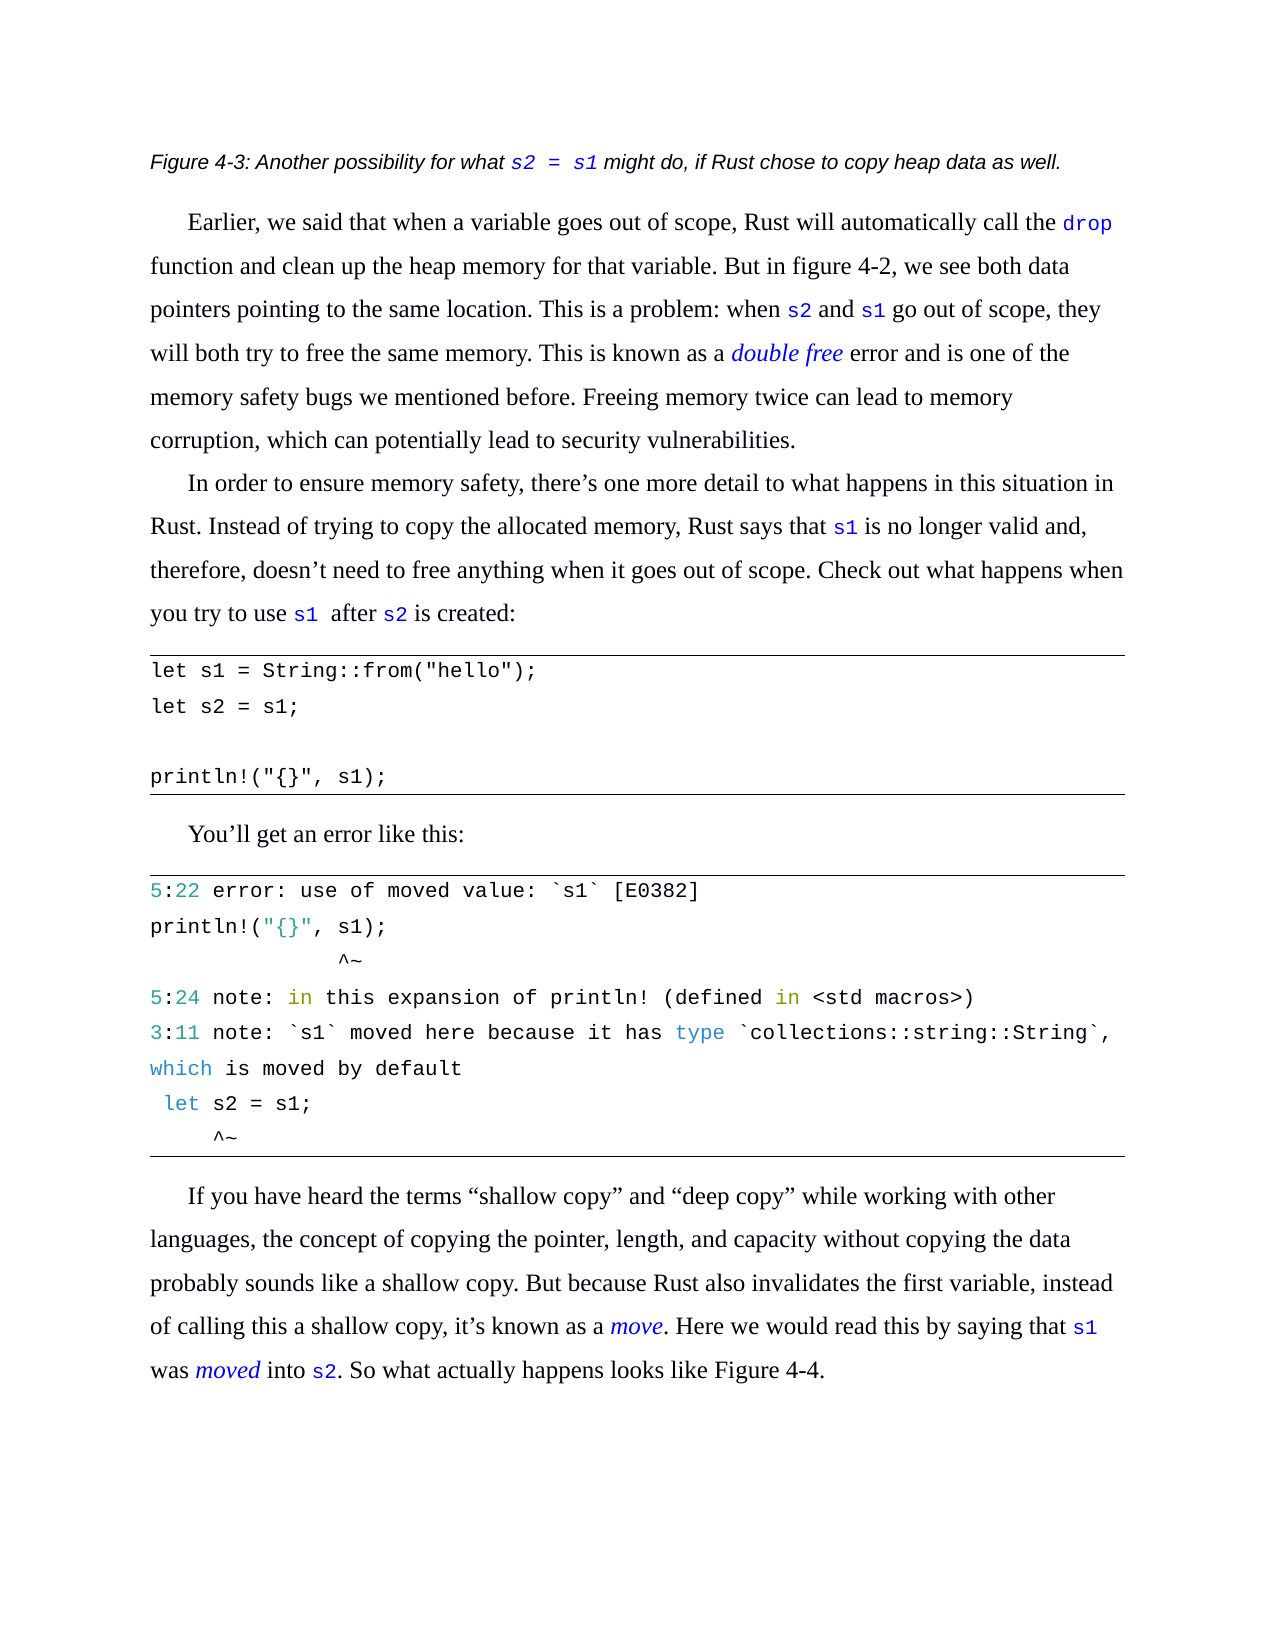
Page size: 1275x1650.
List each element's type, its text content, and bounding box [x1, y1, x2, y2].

text let s1 = String::from("hello"); [150, 656, 1125, 684]
text ^~ [150, 1128, 1125, 1156]
text println!("{}", s1); [150, 766, 1125, 794]
text let s2 = s1; [150, 1093, 1125, 1117]
text 5:24 note: in this expansion of println! (defined in <std macros>) [150, 987, 1125, 1010]
text You’ll get an error like this: [150, 819, 1125, 848]
text 3:11 note: `s1` moved here because it has type `collections::string::String`, which is moved by default [150, 1022, 1125, 1081]
text ^~ [150, 951, 1125, 975]
text If you have heard the terms “shallow copy” and “deep copy” while working with other languages, the concept of copying the pointer, length, and capacity without copying the data probably sounds like a shallow copy. But because Rust also invalidates the first variable, instead of calling this a shallow copy, it’s known as a move. Here we would read this by saying that s1 was moved into s2. So what actually happens looks like Figure 4-4. [150, 1181, 1125, 1384]
text println!("{}", s1); [150, 916, 1125, 939]
text In order to ensure memory safety, there’s one more detail to what happens in this situation in Rust. Instead of trying to copy the allocated memory, Rust says that s1 is no longer valid and, therefore, doesn’t need to free anything when it goes out of scope. Check out what happens when you try to use s1 after s2 is created: [150, 468, 1125, 628]
text Earlier, we said that when a variable goes out of scope, Rust will automatically call the drop function and clean up the heap memory for that variable. But in figure 4-2, we see both data pointers pointing to the same location. This is a problem: when s2 and s1 go out of scope, they will both try to free the same memory. This is known as a double free error and is one of the memory safety bugs we mentioned before. Freeing memory twice can lead to memory corruption, which can potentially lead to security vulnerabilities. [150, 207, 1125, 453]
text 5:22 error: use of moved value: `s1` [E0382] [150, 876, 1125, 904]
text Figure 4-3: Another possibility for what s2 = s1 might do, if Rust chose to copy heap data as well. [150, 150, 1125, 176]
text let s2 = s1; [150, 696, 1125, 719]
